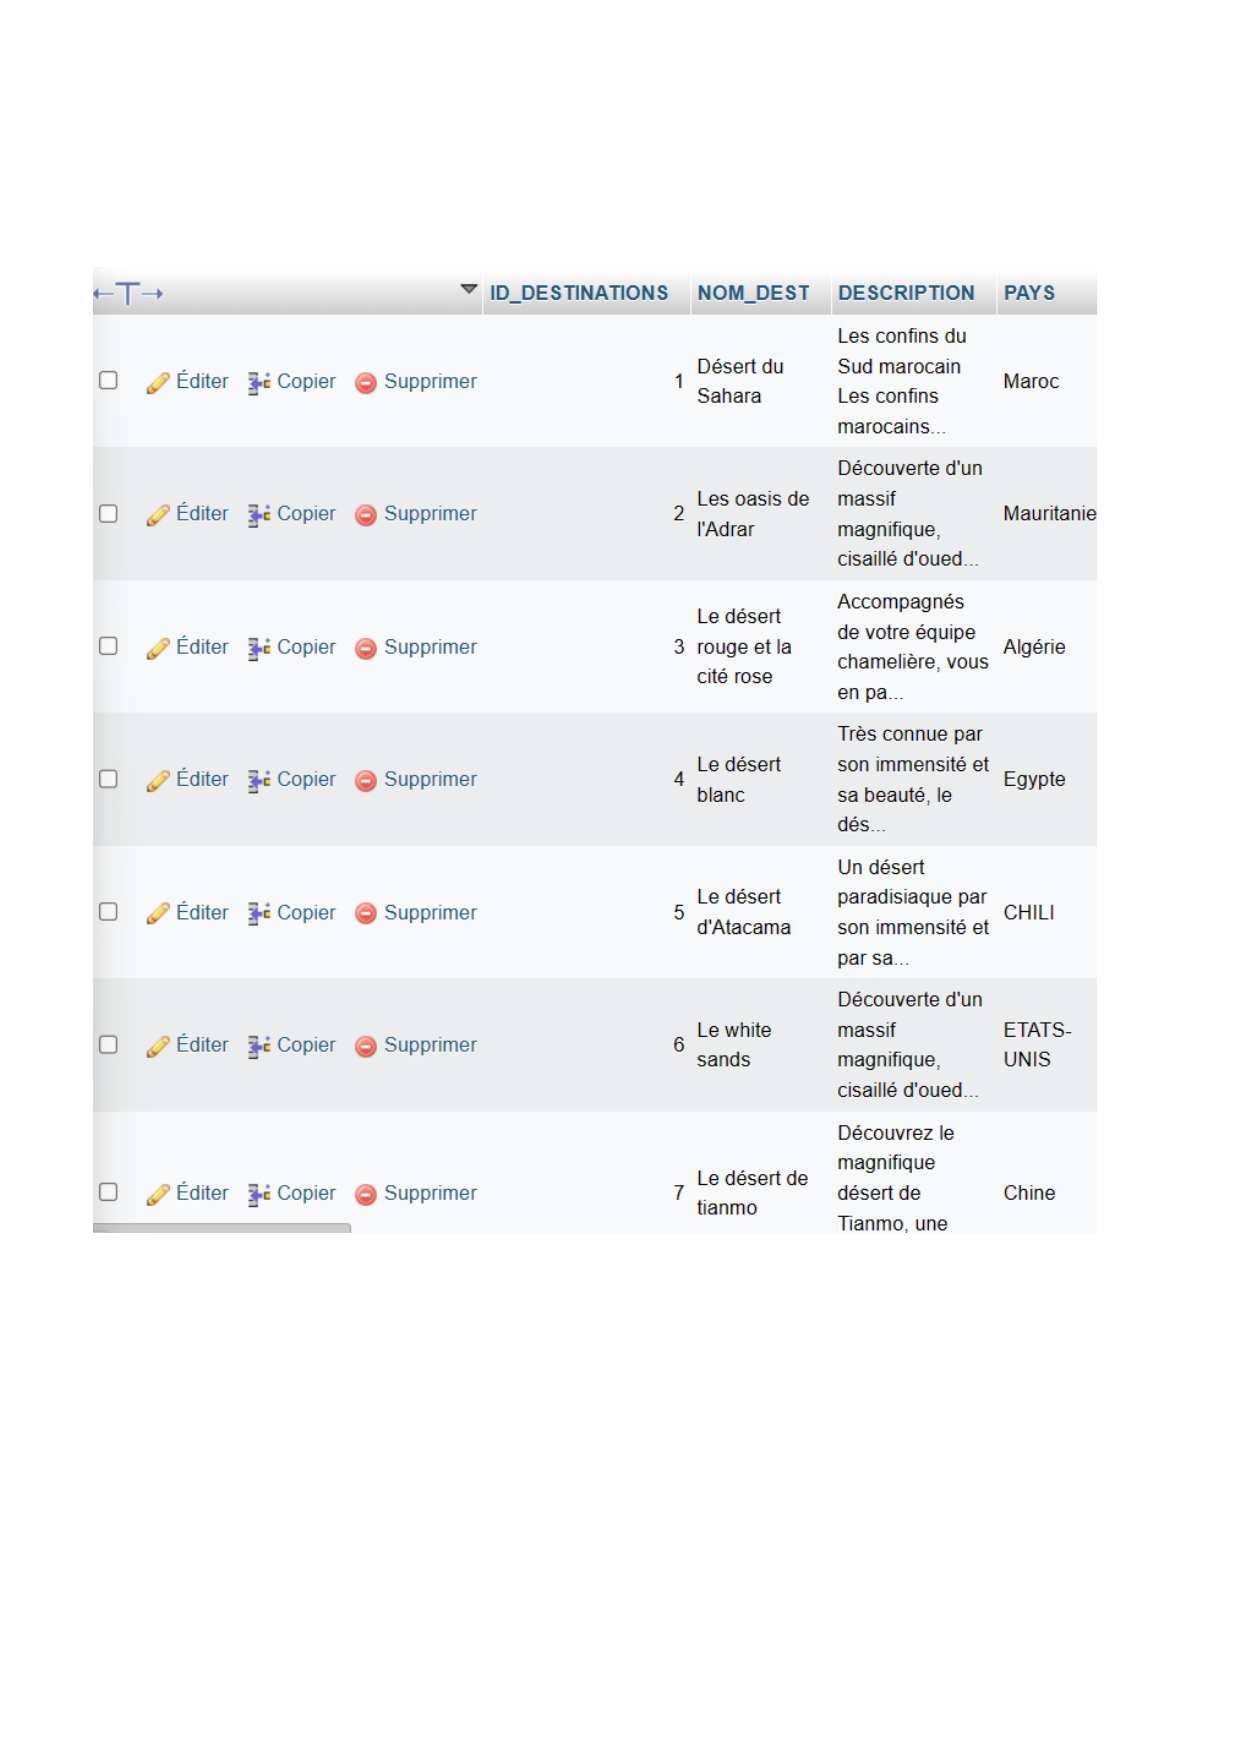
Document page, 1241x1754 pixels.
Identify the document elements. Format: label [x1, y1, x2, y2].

picture [93, 267, 1098, 1233]
